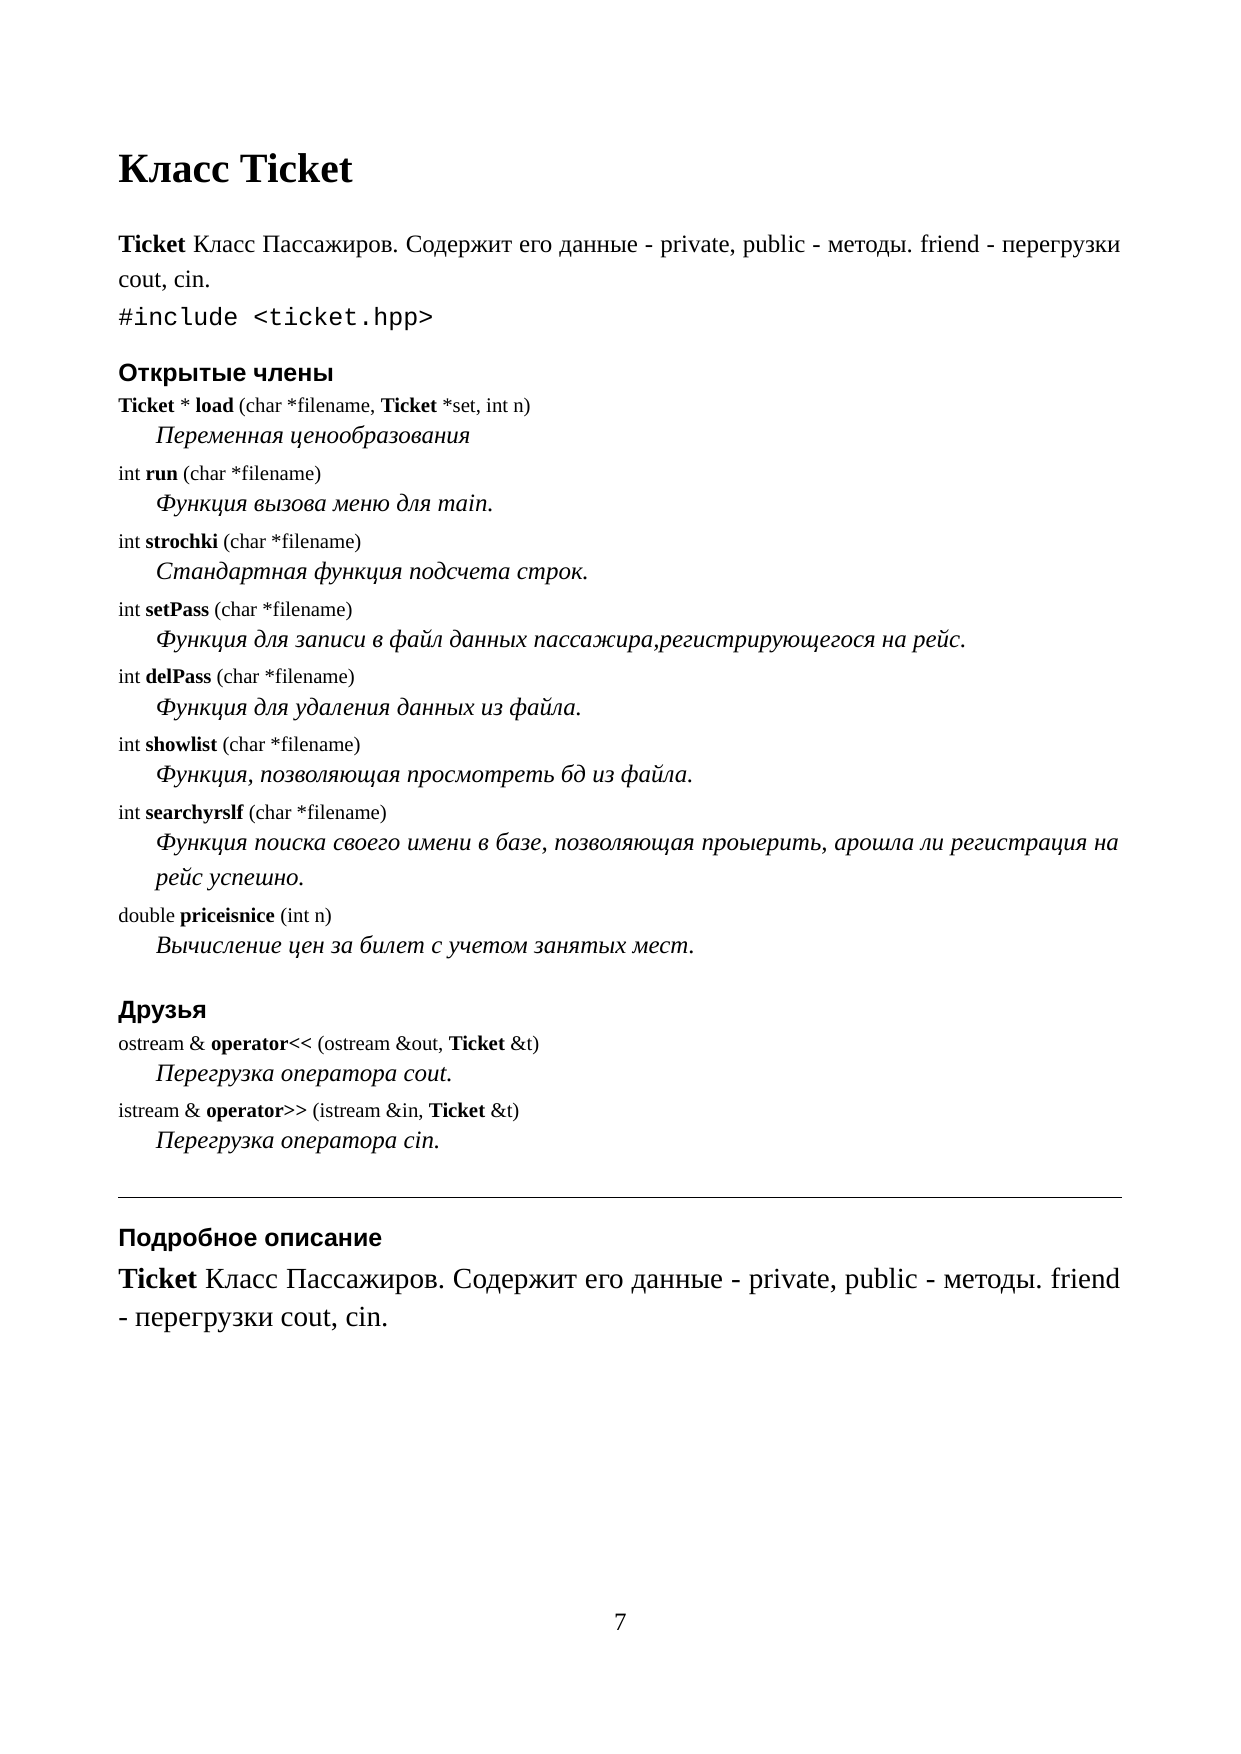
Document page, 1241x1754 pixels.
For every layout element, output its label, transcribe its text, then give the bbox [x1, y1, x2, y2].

list int searchyrslf (char *filename) [118, 800, 1122, 824]
text Функция поиска своего имени в базе, позволяющая проыерить, арошла ли регистрация на рейс успешно. [156, 827, 1122, 891]
text Вычисление цен за билет с учетом занятых мест. [156, 930, 1122, 958]
list istream & operator>> (istream &in, Ticket &t) [118, 1098, 1122, 1122]
text Перегрузка оператора cout. [156, 1058, 1122, 1086]
text Функция для удаления данных из файла. [156, 692, 1122, 720]
list int delPass (char *filename) [118, 664, 1122, 688]
list int showlist (char *filename) [118, 732, 1122, 756]
text #include <ticket.hpp> [118, 304, 1122, 333]
list double priceisnice (int n) [118, 903, 1122, 927]
text Ticket Класс Пассажиров. Содержит его данные - private, public - методы. friend - перегрузки cout, cin. [118, 1261, 1122, 1333]
text Функция, позволяющая просмотреть бд из файла. [156, 759, 1122, 788]
subtitle Открытые члены [118, 358, 1122, 386]
list int run (char *filename) [118, 461, 1122, 485]
subtitle Подробное описание [118, 1223, 1122, 1251]
list int strochki (char *filename) [118, 528, 1122, 553]
text Переменная ценообразования [156, 420, 1122, 449]
text Стандартная функция подсчета строк. [156, 556, 1122, 584]
text Перегрузка оператора cin. [156, 1126, 1122, 1154]
text Функция вызова меню для main. [156, 488, 1122, 517]
text Функция для записи в файл данных пассажира,регистрирующегося на рейс. [156, 624, 1122, 652]
list Ticket * load (char *filename, Ticket *set, int n) [118, 393, 1122, 417]
subtitle Класс Ticket [118, 143, 1122, 191]
subtitle Друзья [118, 996, 1122, 1024]
text Ticket Класс Пассажиров. Содержит его данные - private, public - методы. friend - перегрузки cout, cin. [118, 229, 1122, 292]
list int setPass (char *filename) [118, 596, 1122, 621]
list ostream & operator<< (ostream &out, Ticket &t) [118, 1031, 1122, 1054]
